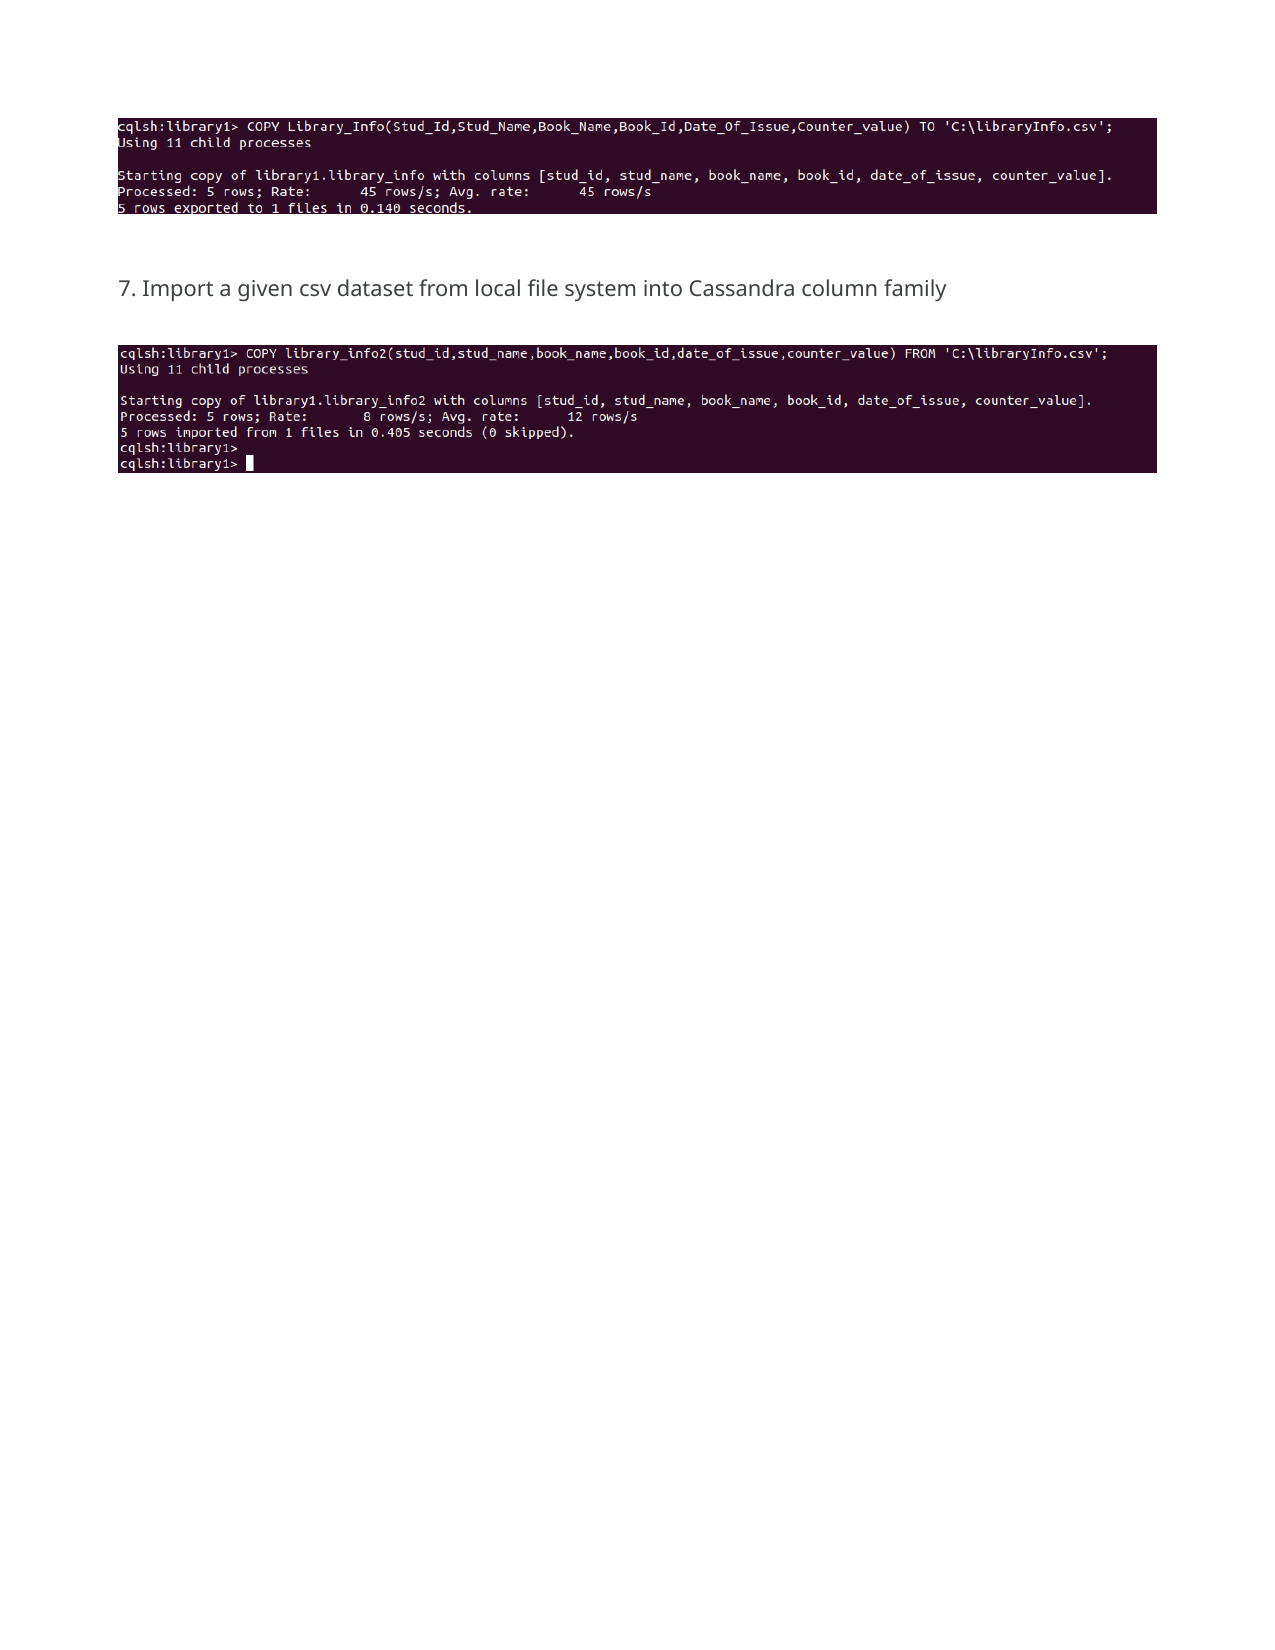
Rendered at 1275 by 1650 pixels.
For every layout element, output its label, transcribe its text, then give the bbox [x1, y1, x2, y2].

picture [118, 345, 1157, 473]
picture [118, 118, 1157, 214]
text 7. Import a given csv dataset from local file system into Cassandra column family [118, 273, 1157, 303]
